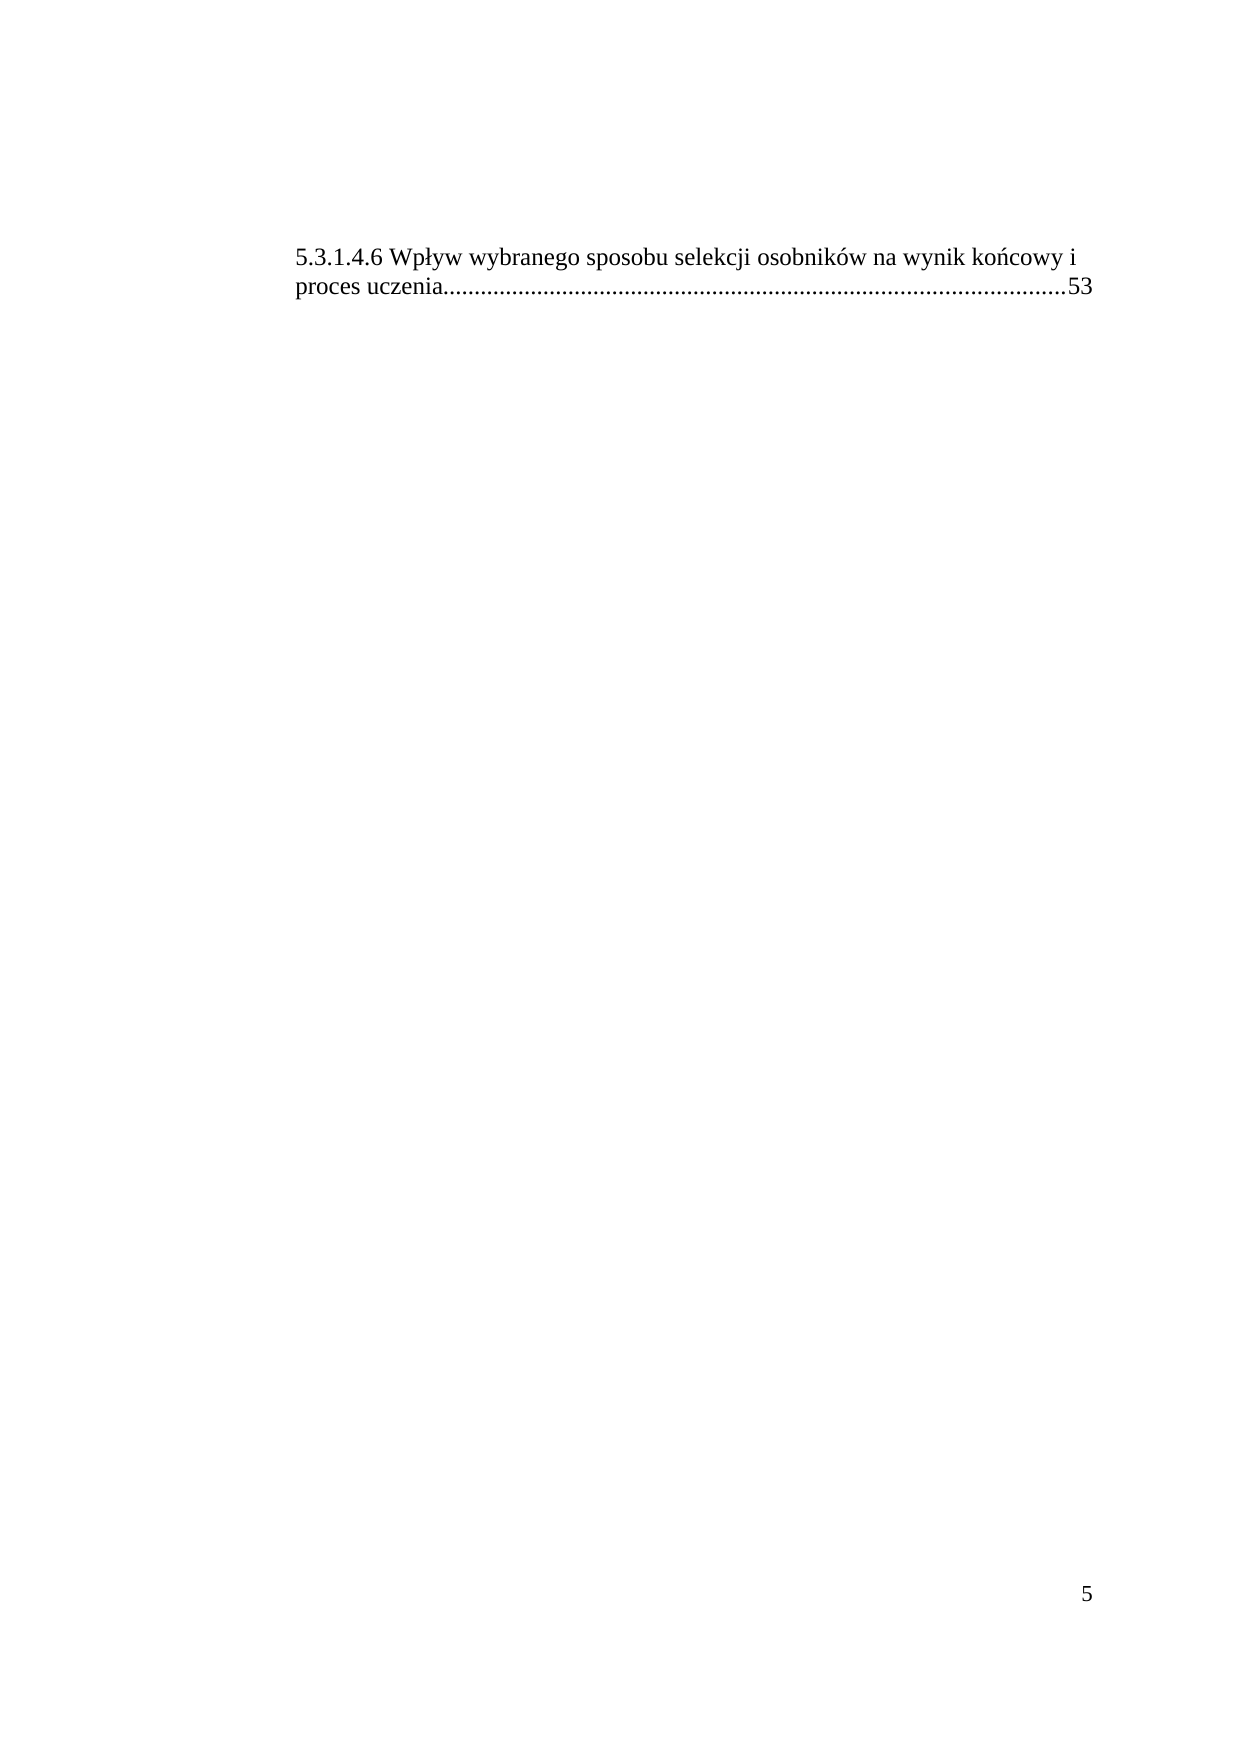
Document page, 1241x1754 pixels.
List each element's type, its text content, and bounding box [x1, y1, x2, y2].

text 5.3.1.4.6 Wpływ wybranego sposobu selekcji osobników na wynik końcowy i proces uczenia 53 [295, 242, 1093, 299]
